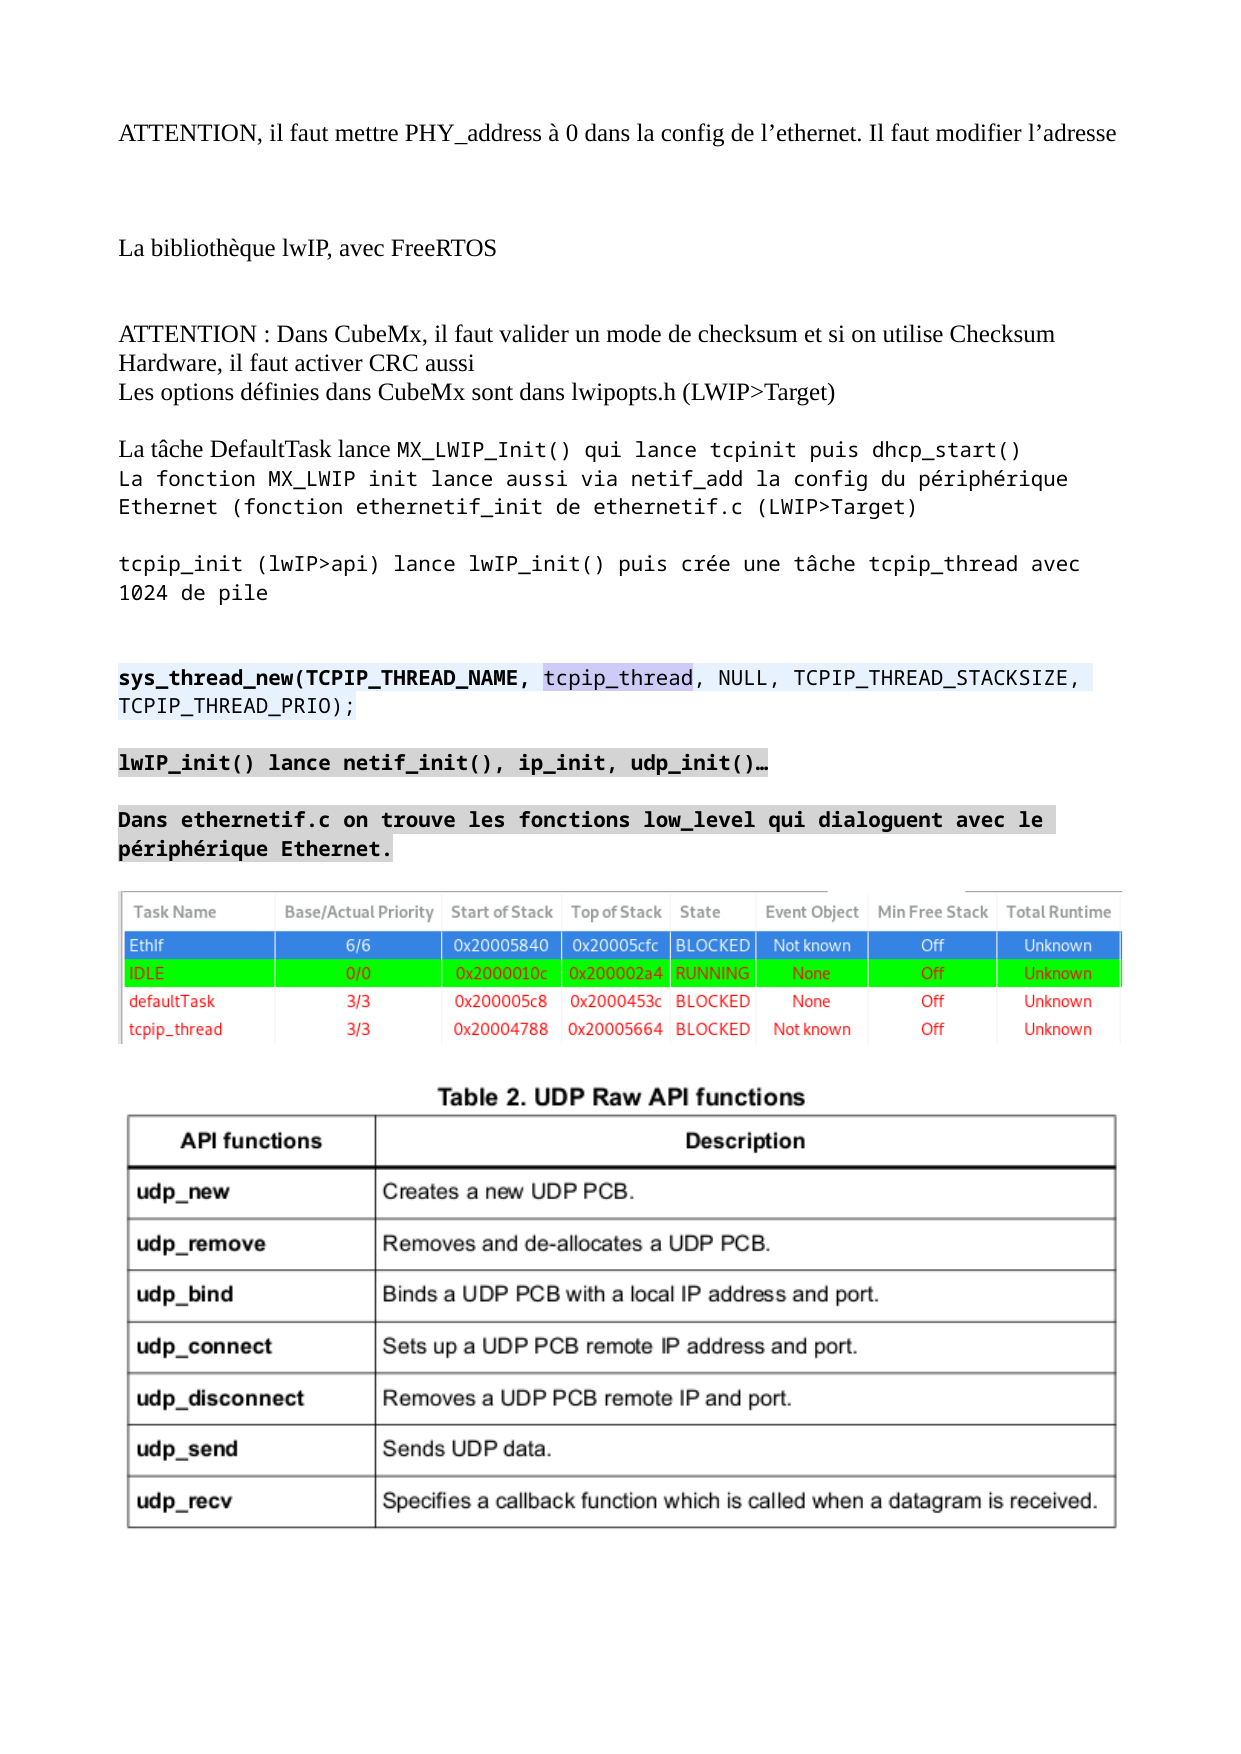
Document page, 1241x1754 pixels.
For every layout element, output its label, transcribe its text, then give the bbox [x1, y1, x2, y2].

text La tâche DefaultTask lance MX_LWIP_Init() qui lance tcpinit puis dhcp_start() [118, 434, 1122, 464]
text sys_thread_new(TCPIP_THREAD_NAME, tcpip_thread, NULL, TCPIP_THREAD_STACKSIZE, TCPIP_THREAD_PRIO); [118, 663, 1122, 720]
text ATTENTION : Dans CubeMx, il faut valider un mode de checksum et si on utilise Checksum Hardware, il faut activer CRC aussi [118, 319, 1122, 377]
text Dans ethernetif.c on trouve les fonctions low_level qui dialoguent avec le périphérique Ethernet. [118, 805, 1122, 862]
picture [118, 1072, 1123, 1536]
text La bibliothèque lwIP, avec FreeRTOS [118, 233, 1122, 262]
text tcpip_init (lwIP>api) lance lwIP_init() puis crée une tâche tcpip_thread avec 1024 de pile [118, 549, 1122, 606]
text lwIP_init() lance netif_init(), ip_init, udp_init()… [118, 748, 1122, 777]
text ATTENTION, il faut mettre PHY_address à 0 dans la config de l’ethernet. Il faut modifier l’adresse [118, 118, 1122, 147]
text La fonction MX_LWIP init lance aussi via netif_add la config du périphérique Ethernet (fonction ethernetif_init de ethernetif.c (LWIP>Target) [118, 464, 1122, 521]
text Les options définies dans CubeMx sont dans lwipopts.h (LWIP>Target) [118, 377, 1122, 406]
picture [118, 891, 1123, 1044]
